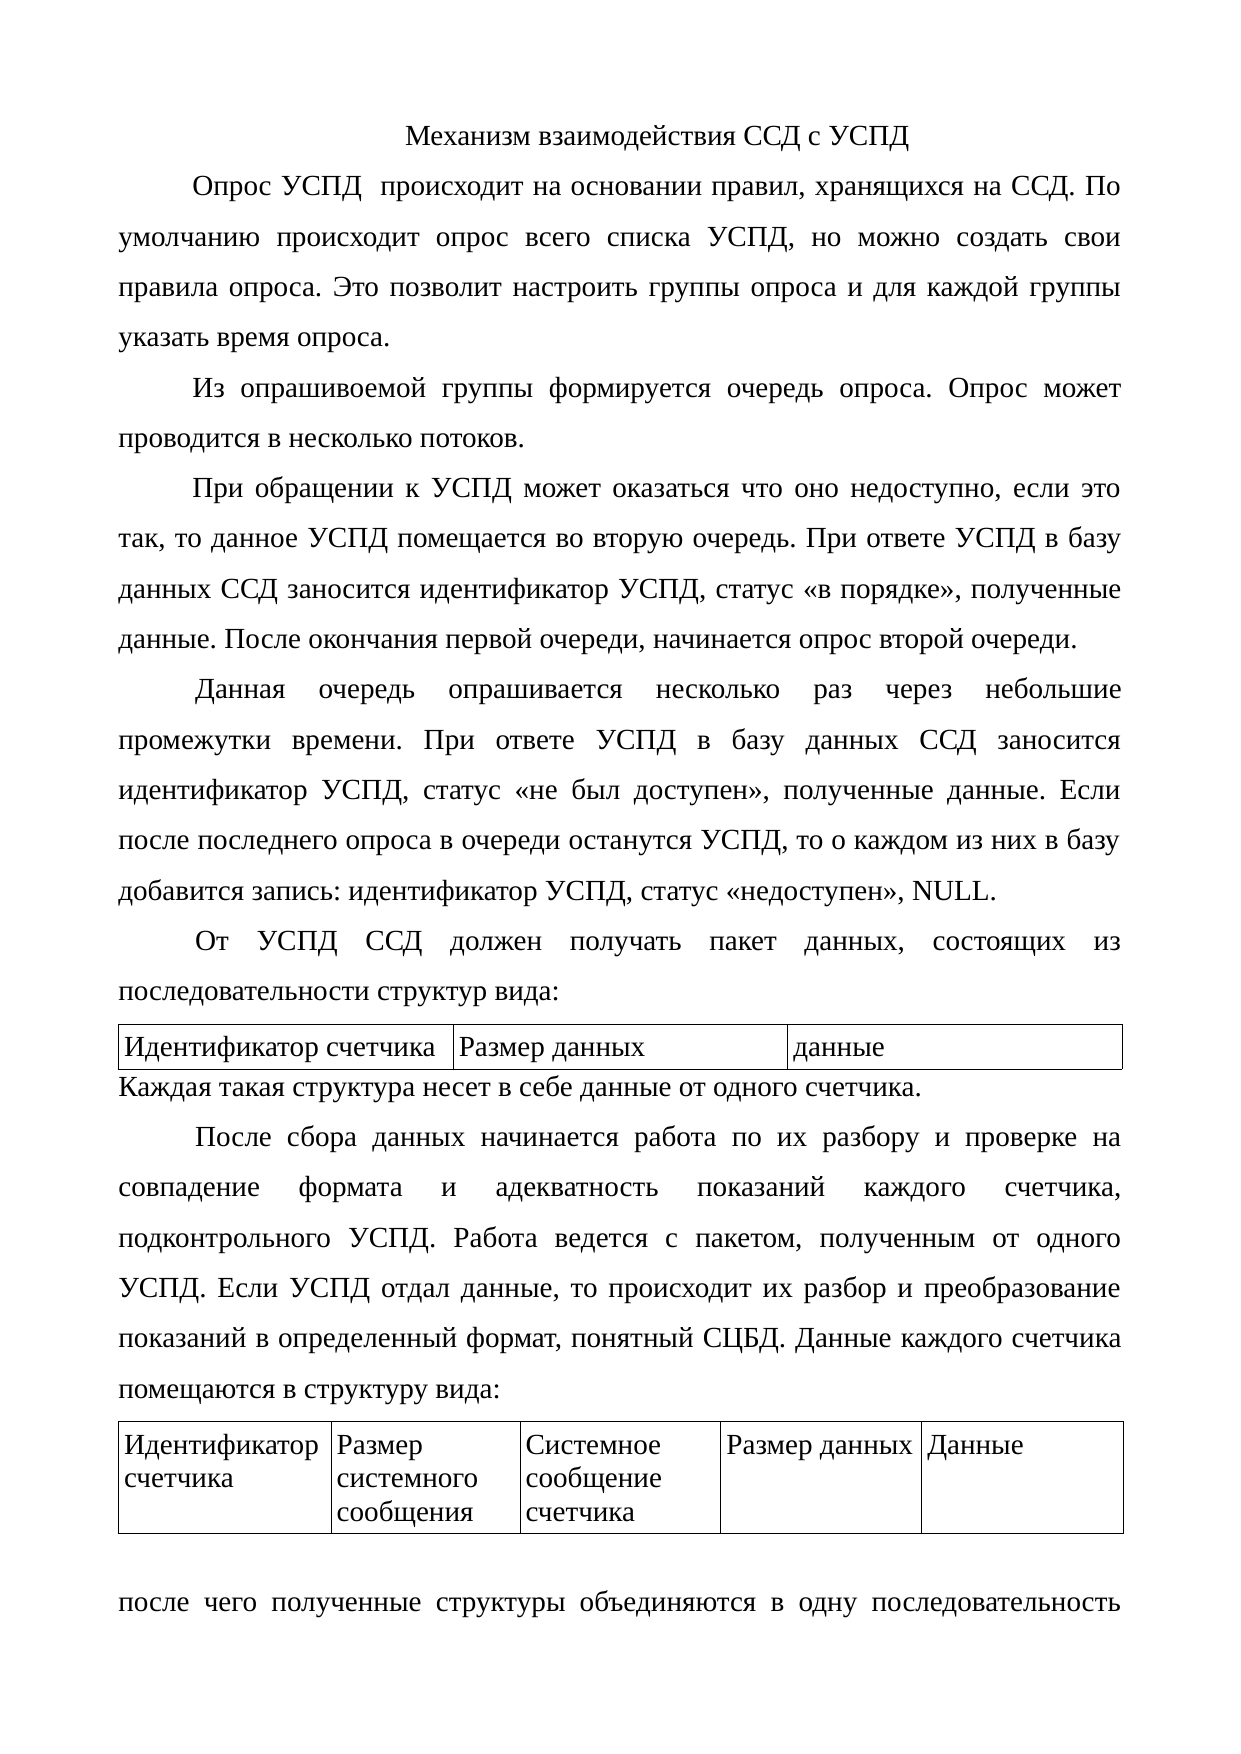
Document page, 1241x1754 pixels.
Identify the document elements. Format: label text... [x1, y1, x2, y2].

text после чего полученные структуры объединяются в одну последовательность [118, 1584, 1122, 1617]
table_header данные [788, 1025, 1122, 1069]
table_header Системное сообщение счетчика [521, 1422, 720, 1533]
text Данная очередь опрашивается несколько раз через небольшие промежутки времени. При ответе УСПД в базу данных ССД заносится идентификатор УСПД, статус «не был доступен», полученные данные. Если после последнего опроса в очереди останутся УСПД, то о каждом из них в базу добавится запись: идентификатор УСПД, статус «недоступен», NULL. [118, 672, 1122, 906]
table_header Размер данных [721, 1422, 921, 1533]
table_header Размер системного сообщения [332, 1422, 520, 1533]
text После сбора данных начинается работа по их разбору и проверке на совпадение формата и адекватность показаний каждого счетчика, подконтрольного УСПД. Работа ведется с пакетом, полученным от одного УСПД. Если УСПД отдал данные, то происходит их разбор и преобразование показаний в определенный формат, понятный СЦБД. Данные каждого счетчика помещаются в структуру вида: [118, 1119, 1122, 1404]
table_header Данные [922, 1422, 1123, 1533]
table_header Размер данных [454, 1025, 787, 1069]
text Каждая такая структура несет в себе данные от одного счетчика. [118, 1070, 1122, 1102]
table_header Идентификатор счетчика [119, 1422, 331, 1533]
text Опрос УСПД происходит на основании правил, хранящихся на ССД. По умолчанию происходит опрос всего списка УСПД, но можно создать свои правила опроса. Это позволит настроить группы опроса и для каждой группы указать время опроса. [118, 168, 1122, 353]
text При обращении к УСПД может оказаться что оно недоступно, если это так, то данное УСПД помещается во вторую очередь. При ответе УСПД в базу данных ССД заносится идентификатор УСПД, статус «в порядке», полученные данные. После окончания первой очереди, начинается опрос второй очереди. [118, 470, 1122, 655]
table_header Идентификатор счетчика [119, 1025, 453, 1069]
text Из опрашивоемой группы формируется очередь опроса. Опрос может проводится в несколько потоков. [118, 370, 1122, 453]
text От УСПД ССД должен получать пакет данных, состоящих из последовательности структур вида: [118, 923, 1122, 1007]
text Механизм взаимодействия ССД с УСПД [118, 118, 1122, 152]
